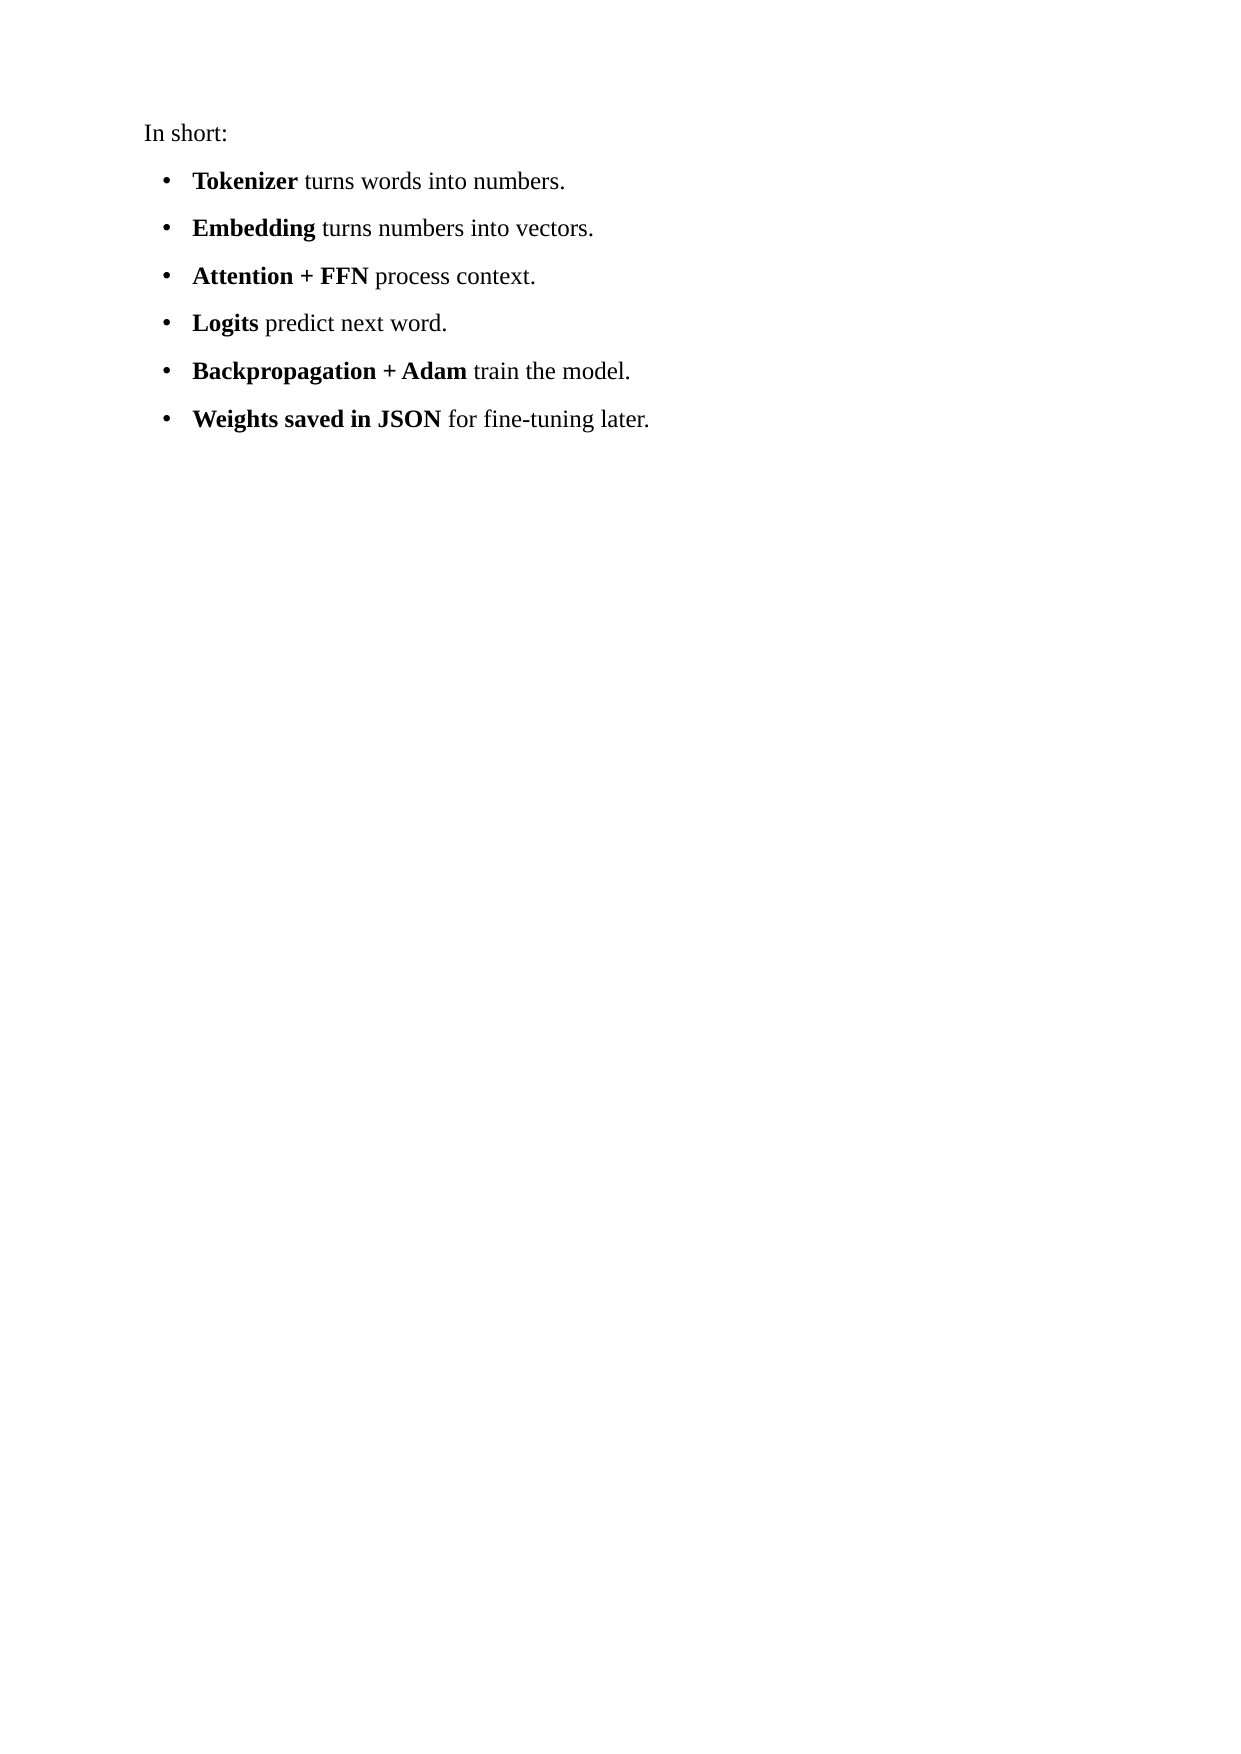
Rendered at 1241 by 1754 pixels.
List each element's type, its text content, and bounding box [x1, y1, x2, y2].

list Backpropagation + Adam train the model. [162, 356, 1122, 385]
list Weights saved in JSON for fine-tuning later. [162, 404, 1122, 432]
text 📌 In short: [118, 118, 1122, 147]
list Logits predict next word. [162, 308, 1122, 337]
list Attention + FFN process context. [162, 261, 1122, 290]
list Embedding turns numbers into vectors. [162, 213, 1122, 242]
list Tokenizer turns words into numbers. [162, 166, 1122, 194]
